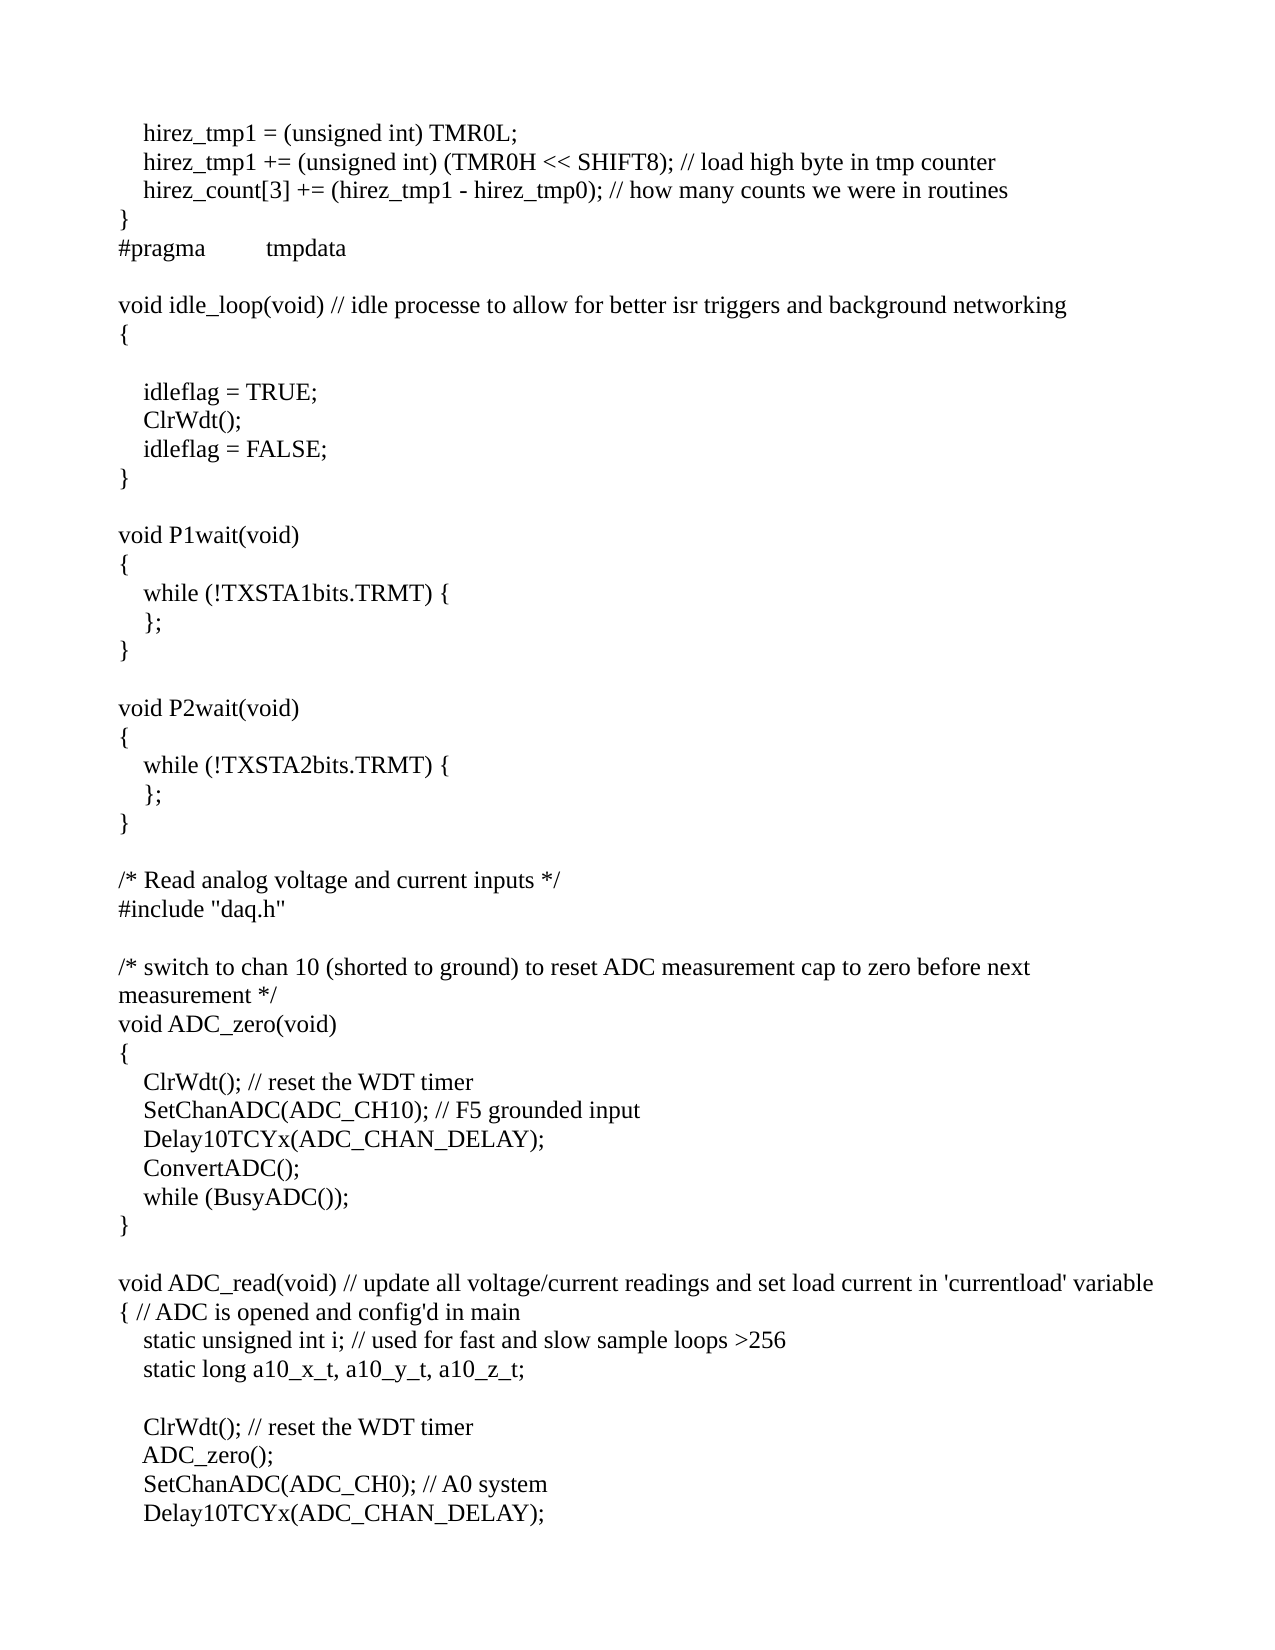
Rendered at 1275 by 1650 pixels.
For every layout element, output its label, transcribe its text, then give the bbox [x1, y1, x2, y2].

text } [118, 204, 1157, 233]
text ClrWdt(); // reset the WDT timer [118, 1067, 1157, 1096]
text }; [118, 607, 1157, 636]
text /* switch to chan 10 (shorted to ground) to reset ADC measurement cap to zero before next measurement */ [118, 952, 1157, 1009]
text idleflag = TRUE; [118, 377, 1157, 406]
text SetChanADC(ADC_CH10); // F5 grounded input [118, 1096, 1157, 1124]
text ClrWdt(); [118, 406, 1157, 434]
text { [118, 722, 1157, 751]
text SetChanADC(ADC_CH0); // A0 system [118, 1469, 1157, 1498]
text while (!TXSTA1bits.TRMT) { [118, 578, 1157, 607]
text } [118, 636, 1157, 664]
text Delay10TCYx(ADC_CHAN_DELAY); [118, 1498, 1157, 1527]
text while (!TXSTA2bits.TRMT) { [118, 751, 1157, 779]
text } [118, 808, 1157, 837]
text ADC_zero(); [118, 1441, 1157, 1469]
text void ADC_read(void) // update all voltage/current readings and set load current in 'currentload' variable [118, 1268, 1157, 1297]
text } [118, 463, 1157, 492]
text void P1wait(void) [118, 521, 1157, 549]
text idleflag = FALSE; [118, 434, 1157, 463]
text #pragma tmpdata [118, 233, 1157, 262]
text #include "daq.h" [118, 894, 1157, 923]
text }; [118, 779, 1157, 808]
text { [118, 1038, 1157, 1067]
text hirez_tmp1 += (unsigned int) (TMR0H << SHIFT8); // load high byte in tmp counter [118, 147, 1157, 176]
text { // ADC is opened and config'd in main [118, 1297, 1157, 1326]
text hirez_count[3] += (hirez_tmp1 - hirez_tmp0); // how many counts we were in routines [118, 176, 1157, 204]
text { [118, 549, 1157, 578]
text Delay10TCYx(ADC_CHAN_DELAY); [118, 1124, 1157, 1153]
text /* Read analog voltage and current inputs */ [118, 866, 1157, 894]
text void P2wait(void) [118, 693, 1157, 722]
text } [118, 1211, 1157, 1239]
text while (BusyADC()); [118, 1182, 1157, 1211]
text void idle_loop(void) // idle processe to allow for better isr triggers and background networking [118, 291, 1157, 319]
text static long a10_x_t, a10_y_t, a10_z_t; [118, 1354, 1157, 1383]
text hirez_tmp1 = (unsigned int) TMR0L; [118, 118, 1157, 147]
text ConvertADC(); [118, 1153, 1157, 1182]
text void ADC_zero(void) [118, 1009, 1157, 1038]
text ClrWdt(); // reset the WDT timer [118, 1412, 1157, 1441]
text static unsigned int i; // used for fast and slow sample loops >256 [118, 1326, 1157, 1354]
text { [118, 319, 1157, 348]
